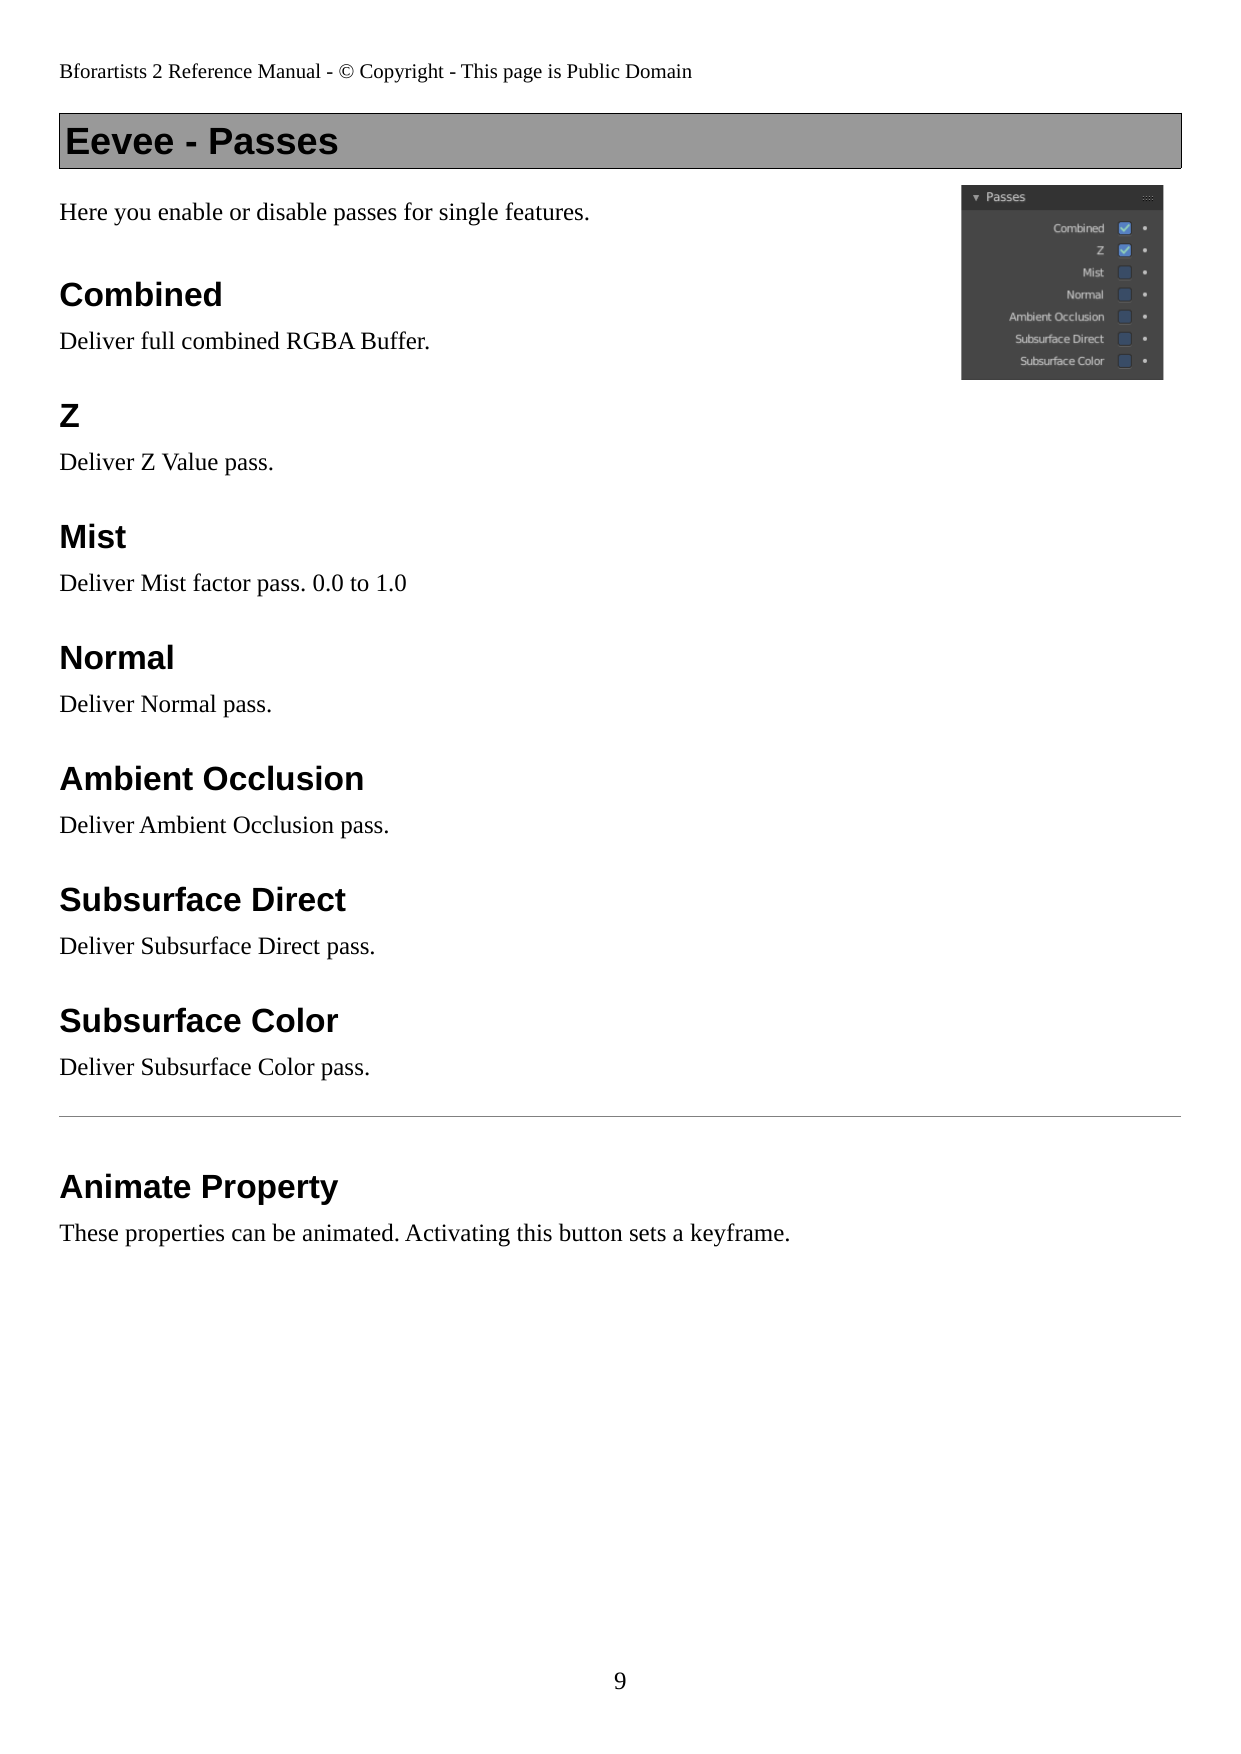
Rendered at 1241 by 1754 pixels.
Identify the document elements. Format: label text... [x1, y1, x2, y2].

text Deliver full combined RGBA Buffer. [59, 326, 961, 355]
text Here you enable or disable passes for single features. [59, 197, 961, 225]
text Deliver Z Value pass. [59, 447, 1181, 476]
text Deliver Ambient Occlusion pass. [59, 810, 1181, 839]
text Deliver Subsurface Direct pass. [59, 931, 1181, 960]
text Deliver Subsurface Color pass. [59, 1052, 1181, 1081]
subtitle Animate Property [59, 1166, 1181, 1205]
subtitle Subsurface Direct [59, 880, 1181, 919]
subtitle Z [59, 396, 1181, 435]
subtitle Subsurface Color [59, 1001, 1181, 1040]
subtitle Combined [59, 275, 961, 314]
picture [961, 185, 1164, 380]
subtitle Normal [59, 638, 1181, 677]
text These properties can be animated. Activating this button sets a keyframe. [59, 1218, 1181, 1246]
text Deliver Mist factor pass. 0.0 to 1.0 [59, 568, 1181, 597]
subtitle Mist [59, 517, 1181, 556]
text Deliver Normal pass. [59, 689, 1181, 718]
table_header Eevee - Passes [60, 114, 1181, 168]
subtitle Ambient Occlusion [59, 759, 1181, 798]
subtitle [1164, 275, 1181, 314]
